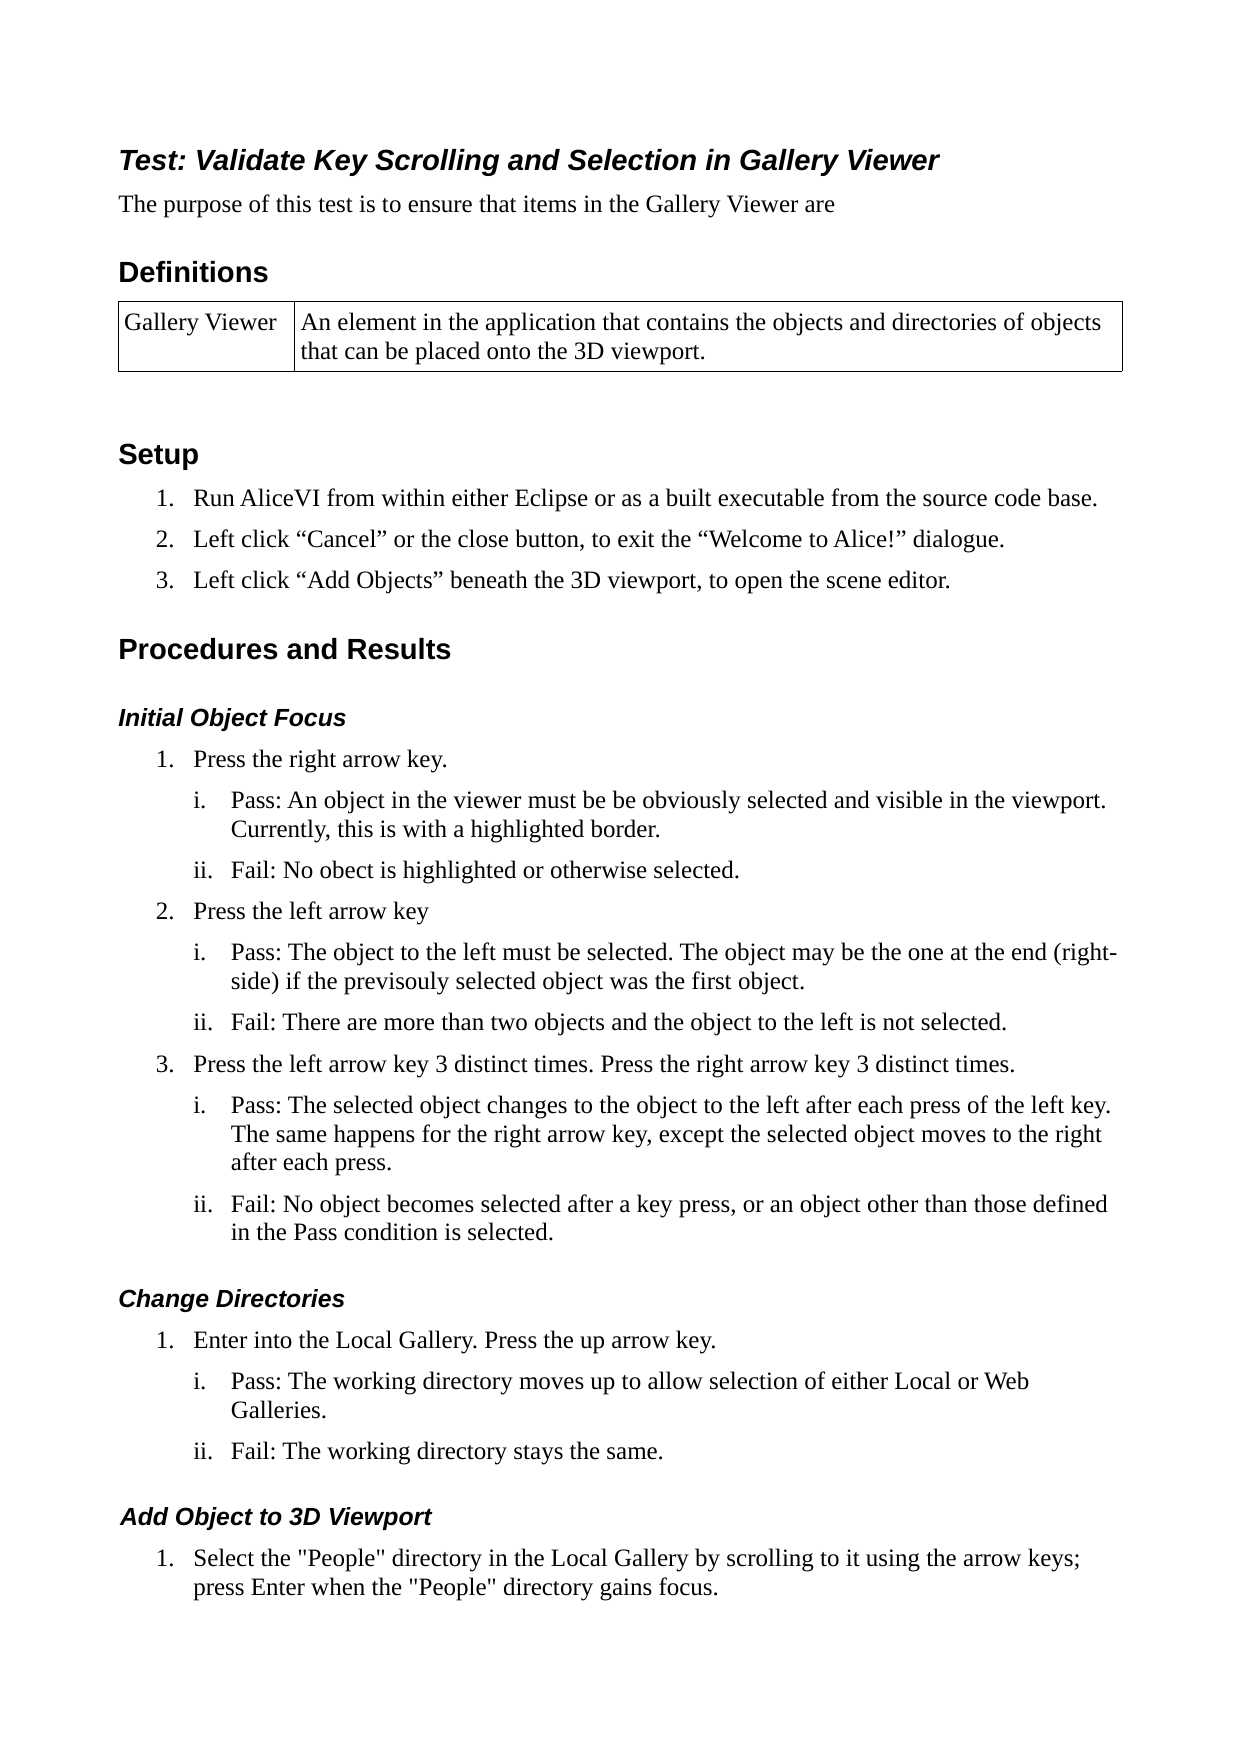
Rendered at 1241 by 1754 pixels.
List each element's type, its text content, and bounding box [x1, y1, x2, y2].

list Press the left arrow key 3 distinct times. Press the right arrow key 3 distinct times. [156, 1049, 1122, 1077]
list Fail: No object becomes selected after a key press, or an object other than those defined in the Pass condition is selected. [193, 1189, 1122, 1246]
list Fail: No obect is highlighted or otherwise selected. [193, 855, 1122, 884]
list Run AliceVI from within either Eclipse or as a built executable from the source code base. [156, 483, 1122, 512]
subtitle Definitions [118, 255, 1122, 289]
list Enter into the Local Gallery. Press the up arrow key. [156, 1325, 1122, 1353]
list Fail: There are more than two objects and the object to the left is not selected. [193, 1007, 1122, 1036]
list Press the right arrow key. [156, 744, 1122, 772]
list Pass: An object in the viewer must be be obviously selected and visible in the viewport. Currently, this is with a highlighted border. [193, 785, 1122, 842]
list Press the left arrow key [156, 896, 1122, 925]
table_header Gallery Viewer [119, 302, 294, 371]
list Pass: The object to the left must be selected. The object may be the one at the end (right-side) if the previsouly selected object was the first object. [193, 937, 1122, 995]
text The purpose of this test is to ensure that items in the Gallery Viewer are [118, 189, 1122, 218]
subtitle Procedures and Results [118, 632, 1122, 665]
subtitle Change Directories [118, 1284, 1122, 1312]
list Pass: The working directory moves up to allow selection of either Local or Web Galleries. [193, 1366, 1122, 1423]
list Left click “Cancel” or the close button, to exit the “Welcome to Alice!” dialogue. [156, 524, 1122, 553]
subtitle Test: Validate Key Scrolling and Selection in Gallery Viewer [118, 143, 1122, 177]
list Select the "People" directory in the Local Gallery by scrolling to it using the arrow keys; press Enter when the "People" directory gains focus. [156, 1543, 1122, 1601]
list Pass: The selected object changes to the object to the left after each press of the left key. The same happens for the right arrow key, except the selected object moves to the right after each press. [193, 1090, 1122, 1176]
subtitle Setup [118, 437, 1122, 470]
list Left click “Add Objects” beneath the 3D viewport, to open the scene editor. [156, 565, 1122, 594]
subtitle Add Object to 3D Viewport [120, 1502, 1122, 1531]
subtitle Initial Object Focus [118, 703, 1122, 731]
list Fail: The working directory stays the same. [193, 1436, 1122, 1465]
table_header An element in the application that contains the objects and directories of objects that can be placed onto the 3D viewport. [295, 302, 1122, 371]
